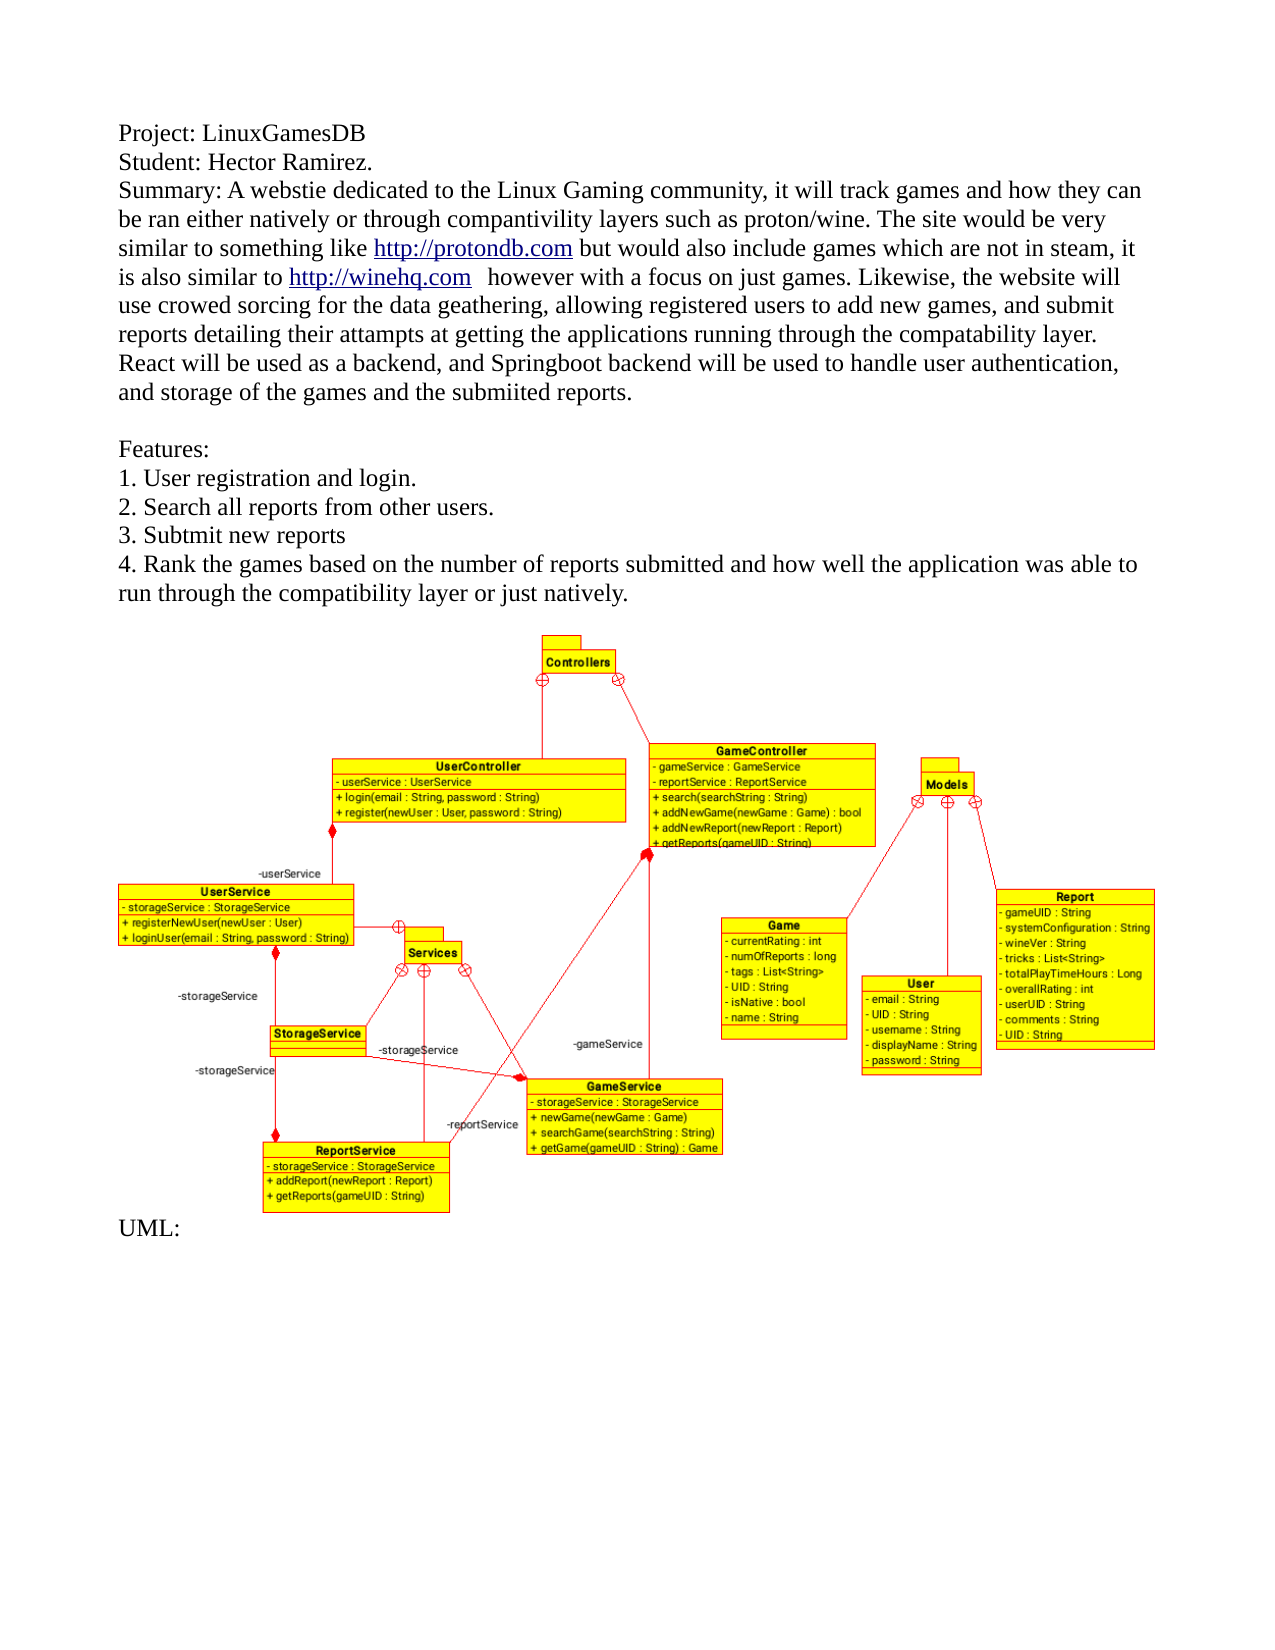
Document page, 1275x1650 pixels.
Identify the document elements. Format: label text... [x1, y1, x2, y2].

text 2. Search all reports from other users. [118, 492, 1157, 521]
text Summary: A webstie dedicated to the Linux Gaming community, it will track games and how they can be ran either natively or through compantivility layers such as proton/wine. The site would be very similar to something like http://protondb.com but would also include games which are not in steam, it is also similar to http://winehq.com however with a focus on just games. Likewise, the website will use crowed sorcing for the data geathering, allowing registered users to add new games, and submit reports detailing their attampts at getting the applications running through the compatability layer. React will be used as a backend, and Springboot backend will be used to handle user authentication, and storage of the games and the submiited reports. [118, 176, 1157, 406]
text UML: [118, 1213, 1157, 1242]
text 3. Subtmit new reports [118, 521, 1157, 549]
text Project: LinuxGamesDB [118, 118, 1157, 147]
text Student: Hector Ramirez. [118, 147, 1157, 176]
text 1. User registration and login. [118, 463, 1157, 492]
text Features: [118, 434, 1157, 463]
text 4. Rank the games based on the number of reports submitted and how well the application was able to run through the compatibility layer or just natively. [118, 549, 1157, 607]
picture [118, 635, 1157, 1213]
